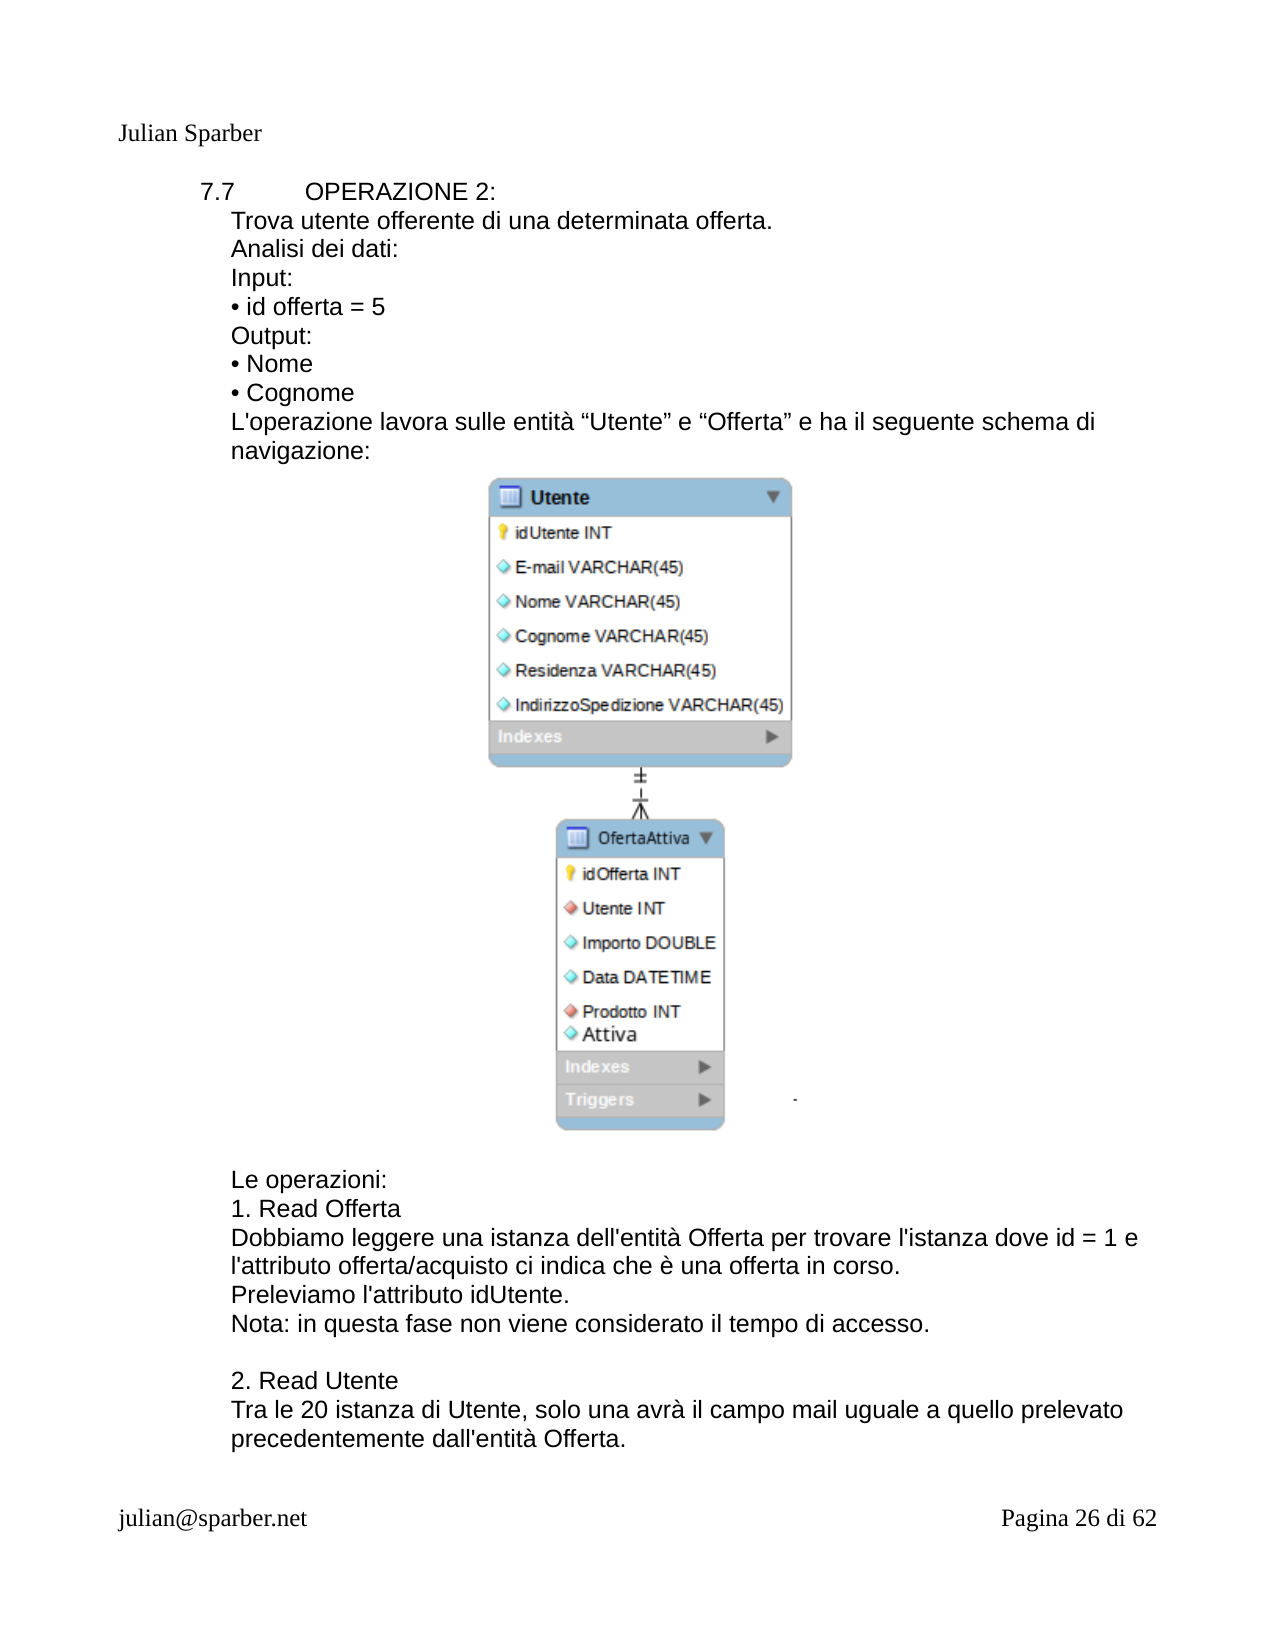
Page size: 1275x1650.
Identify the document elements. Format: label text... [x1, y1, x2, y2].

list Le operazioni: [193, 1165, 1157, 1194]
list Tra le 20 istanza di Utente, solo una avrà il campo mail uguale a quello prelevato precedentemente dall'entità Offerta. [193, 1395, 1157, 1452]
list OPERAZIONE 2: [193, 177, 1157, 206]
list L'operazione lavora sulle entità “Utente” e “Offerta” e ha il seguente schema di navigazione: [193, 407, 1157, 464]
list • Nome [193, 349, 1157, 378]
list Preleviamo l'attributo idUtente. [193, 1280, 1157, 1309]
list Dobbiamo leggere una istanza dell'entità Offerta per trovare l'istanza dove id = 1 e l'attributo offerta/acquisto ci indica che è una offerta in corso. [193, 1222, 1157, 1280]
list 1. Read Offerta [193, 1194, 1157, 1222]
list 2. Read Utente [193, 1366, 1157, 1395]
list Nota: in questa fase non viene considerato il tempo di accesso. [193, 1309, 1157, 1337]
picture [470, 464, 805, 1137]
list Trova utente offerente di una determinata offerta. [193, 206, 1157, 234]
list Output: [193, 321, 1157, 349]
list • Cognome [193, 378, 1157, 407]
list • id offerta = 5 [193, 292, 1157, 321]
list Input: [193, 263, 1157, 292]
list Analisi dei dati: [193, 234, 1157, 263]
